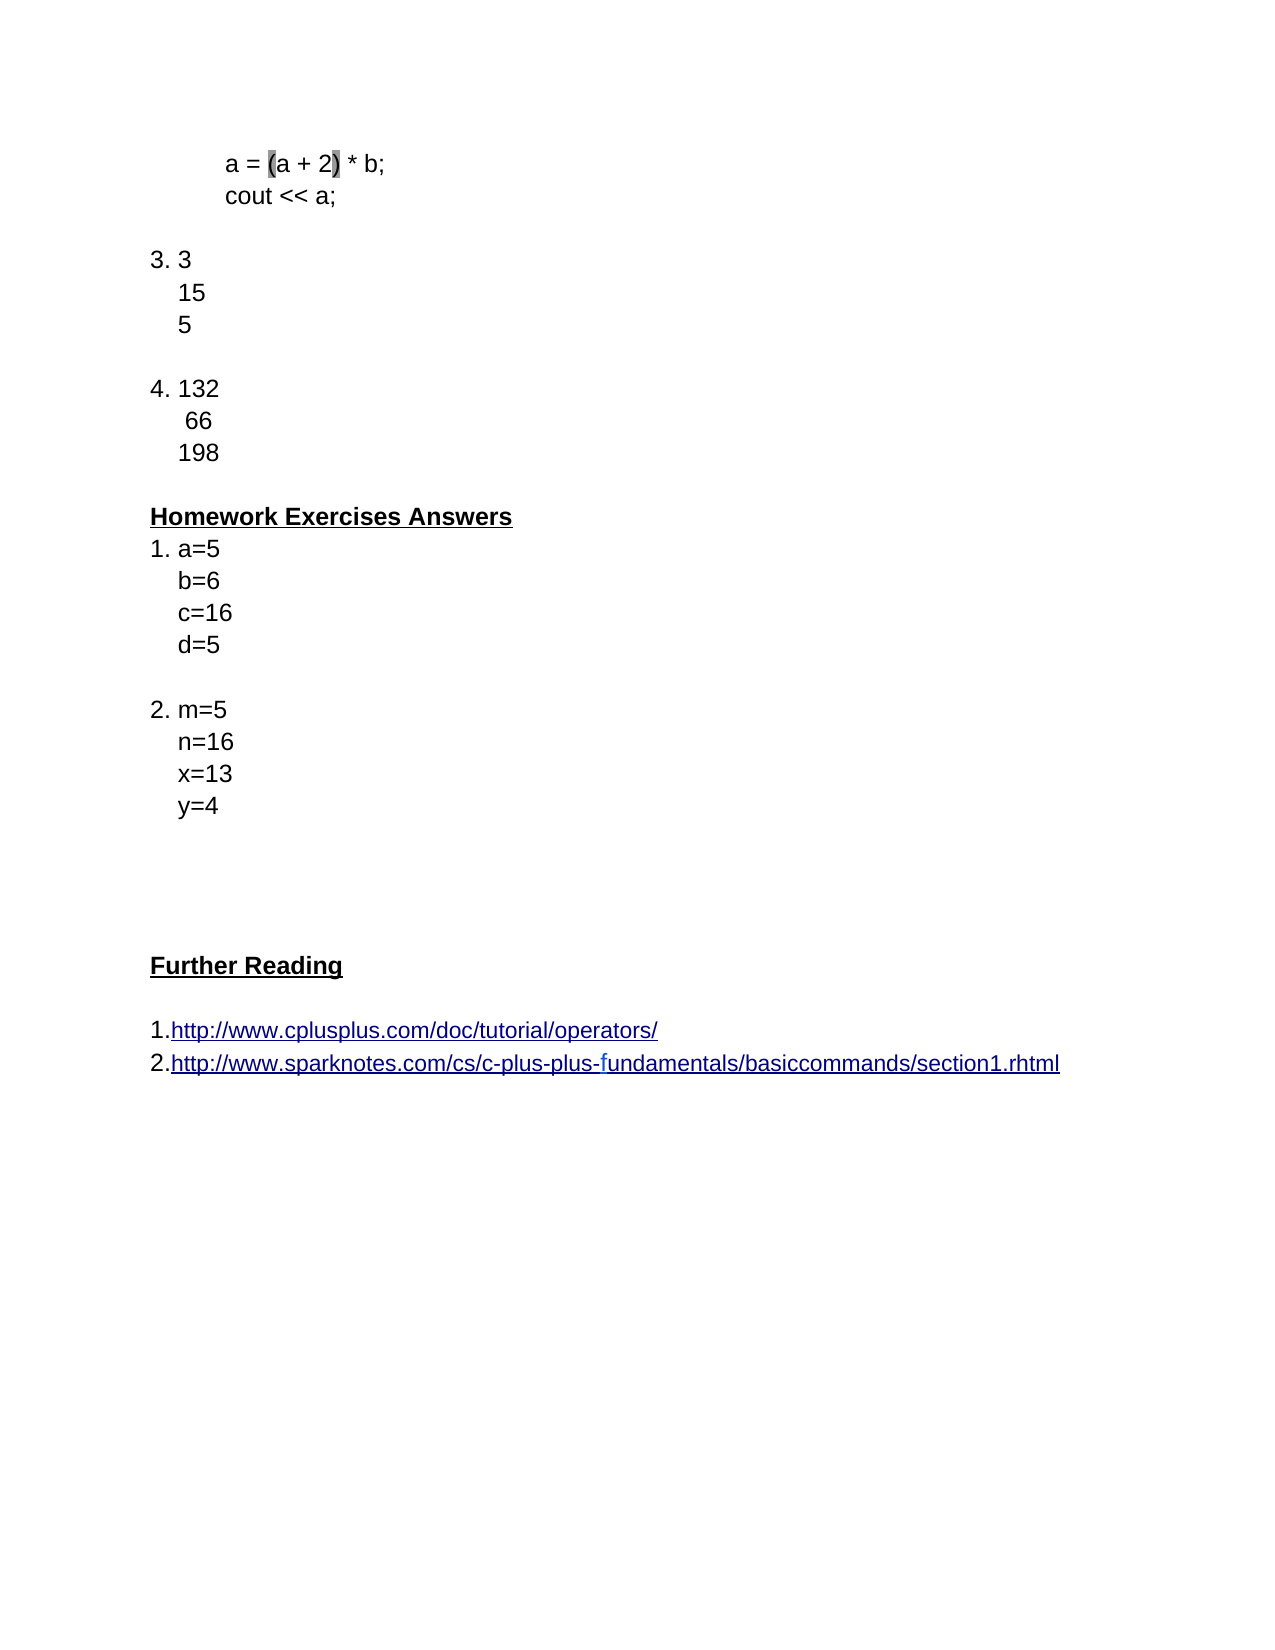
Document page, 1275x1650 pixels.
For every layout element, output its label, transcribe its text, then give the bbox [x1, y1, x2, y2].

text 1. a=5 [150, 535, 1125, 563]
text 5 [150, 310, 1125, 338]
text y=4 [150, 792, 1125, 819]
text d=5 [150, 631, 1125, 659]
text a = (a + 2) * b; [150, 150, 1125, 178]
text 2.http://www.sparknotes.com/cs/c-plus-plus-fundamentals/basiccommands/section1.rhtml [150, 1048, 1125, 1076]
text 198 [150, 439, 1125, 467]
text cout << a; [150, 182, 1125, 210]
text x=13 [150, 759, 1125, 787]
text 15 [150, 278, 1125, 306]
text Further Reading [150, 952, 1125, 980]
text c=16 [150, 599, 1125, 627]
text 4. 132 [150, 374, 1125, 402]
text Homework Exercises Answers [150, 503, 1125, 531]
text n=16 [150, 727, 1125, 755]
text 2. m=5 [150, 695, 1125, 723]
text 1.http://www.cplusplus.com/doc/tutorial/operators/ [150, 1016, 1125, 1044]
text 66 [150, 407, 1125, 434]
text 3. 3 [150, 246, 1125, 274]
text b=6 [150, 567, 1125, 595]
